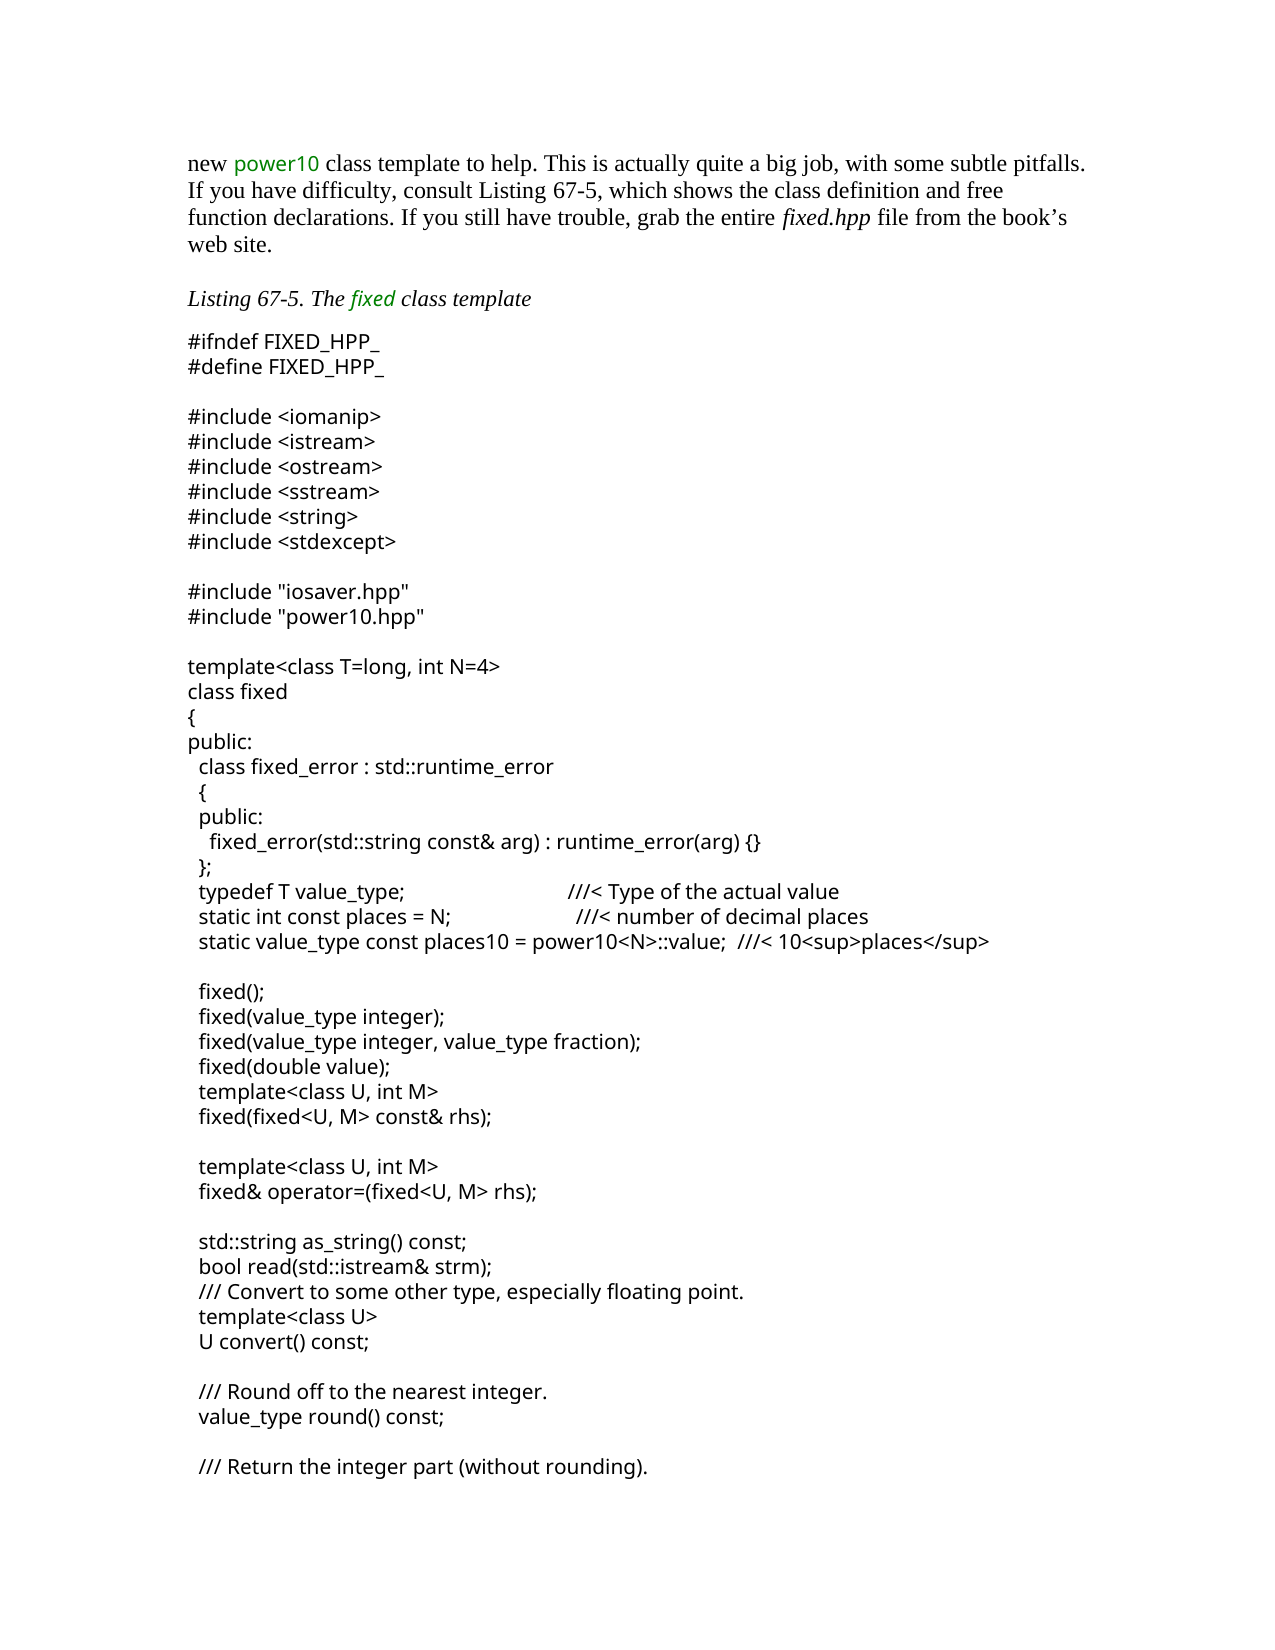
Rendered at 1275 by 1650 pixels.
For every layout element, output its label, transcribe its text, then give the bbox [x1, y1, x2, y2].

text fixed& operator=(fixed<U, M> rhs); [187, 1179, 1072, 1204]
text fixed(fixed<U, M> const& rhs); [187, 1104, 1072, 1129]
text }; [187, 854, 1072, 879]
text /// Round off to the nearest integer. [187, 1379, 1072, 1404]
text class fixed [187, 679, 1072, 704]
text #include <iomanip> [187, 404, 1072, 429]
text /// Convert to some other type, especially floating point. [187, 1279, 1072, 1304]
text fixed(); [187, 979, 1072, 1004]
text static value_type const places10 = power10<N>::value; ///< 10<sup>places</sup> [187, 929, 1072, 954]
text template<class U> [187, 1304, 1072, 1329]
text static int const places = N; ///< number of decimal places [187, 904, 1072, 929]
text public: [187, 729, 1072, 754]
text bool read(std::istream& strm); [187, 1254, 1072, 1279]
text template<class T=long, int N=4> [187, 654, 1072, 679]
text #include "power10.hpp" [187, 604, 1072, 629]
text #ifndef FIXED_HPP_ [187, 329, 1072, 354]
text value_type round() const; [187, 1404, 1072, 1429]
text #include <ostream> [187, 454, 1072, 479]
text /// Return the integer part (without rounding). [187, 1454, 1072, 1479]
text #include "iosaver.hpp" [187, 579, 1072, 604]
text #define FIXED_HPP_ [187, 354, 1072, 379]
text std::string as_string() const; [187, 1229, 1072, 1254]
text template<class U, int M> [187, 1154, 1072, 1179]
text fixed(value_type integer, value_type fraction); [187, 1029, 1072, 1054]
text { [187, 704, 1072, 729]
text typedef T value_type; ///< Type of the actual value [187, 879, 1072, 904]
text #include <sstream> [187, 479, 1072, 504]
text template<class U, int M> [187, 1079, 1072, 1104]
text { [187, 779, 1072, 804]
text fixed(value_type integer); [187, 1004, 1072, 1029]
text fixed(double value); [187, 1054, 1072, 1079]
text #include <string> [187, 504, 1072, 529]
text U convert() const; [187, 1329, 1072, 1354]
text new power10 class template to help. This is actually quite a big job, with some subtle pitfalls. If you have difficulty, consult Listing 67-5, which shows the class definition and free function declarations. If you still have trouble, grab the entire fixed.hpp file from the book’s web site. [187, 150, 1087, 258]
text public: [187, 804, 1072, 829]
text #include <istream> [187, 429, 1072, 454]
text #include <stdexcept> [187, 529, 1072, 554]
text Listing 67-5. The fixed class template [187, 283, 1087, 312]
text class fixed_error : std::runtime_error [187, 754, 1072, 779]
text fixed_error(std::string const& arg) : runtime_error(arg) {} [187, 829, 1072, 854]
